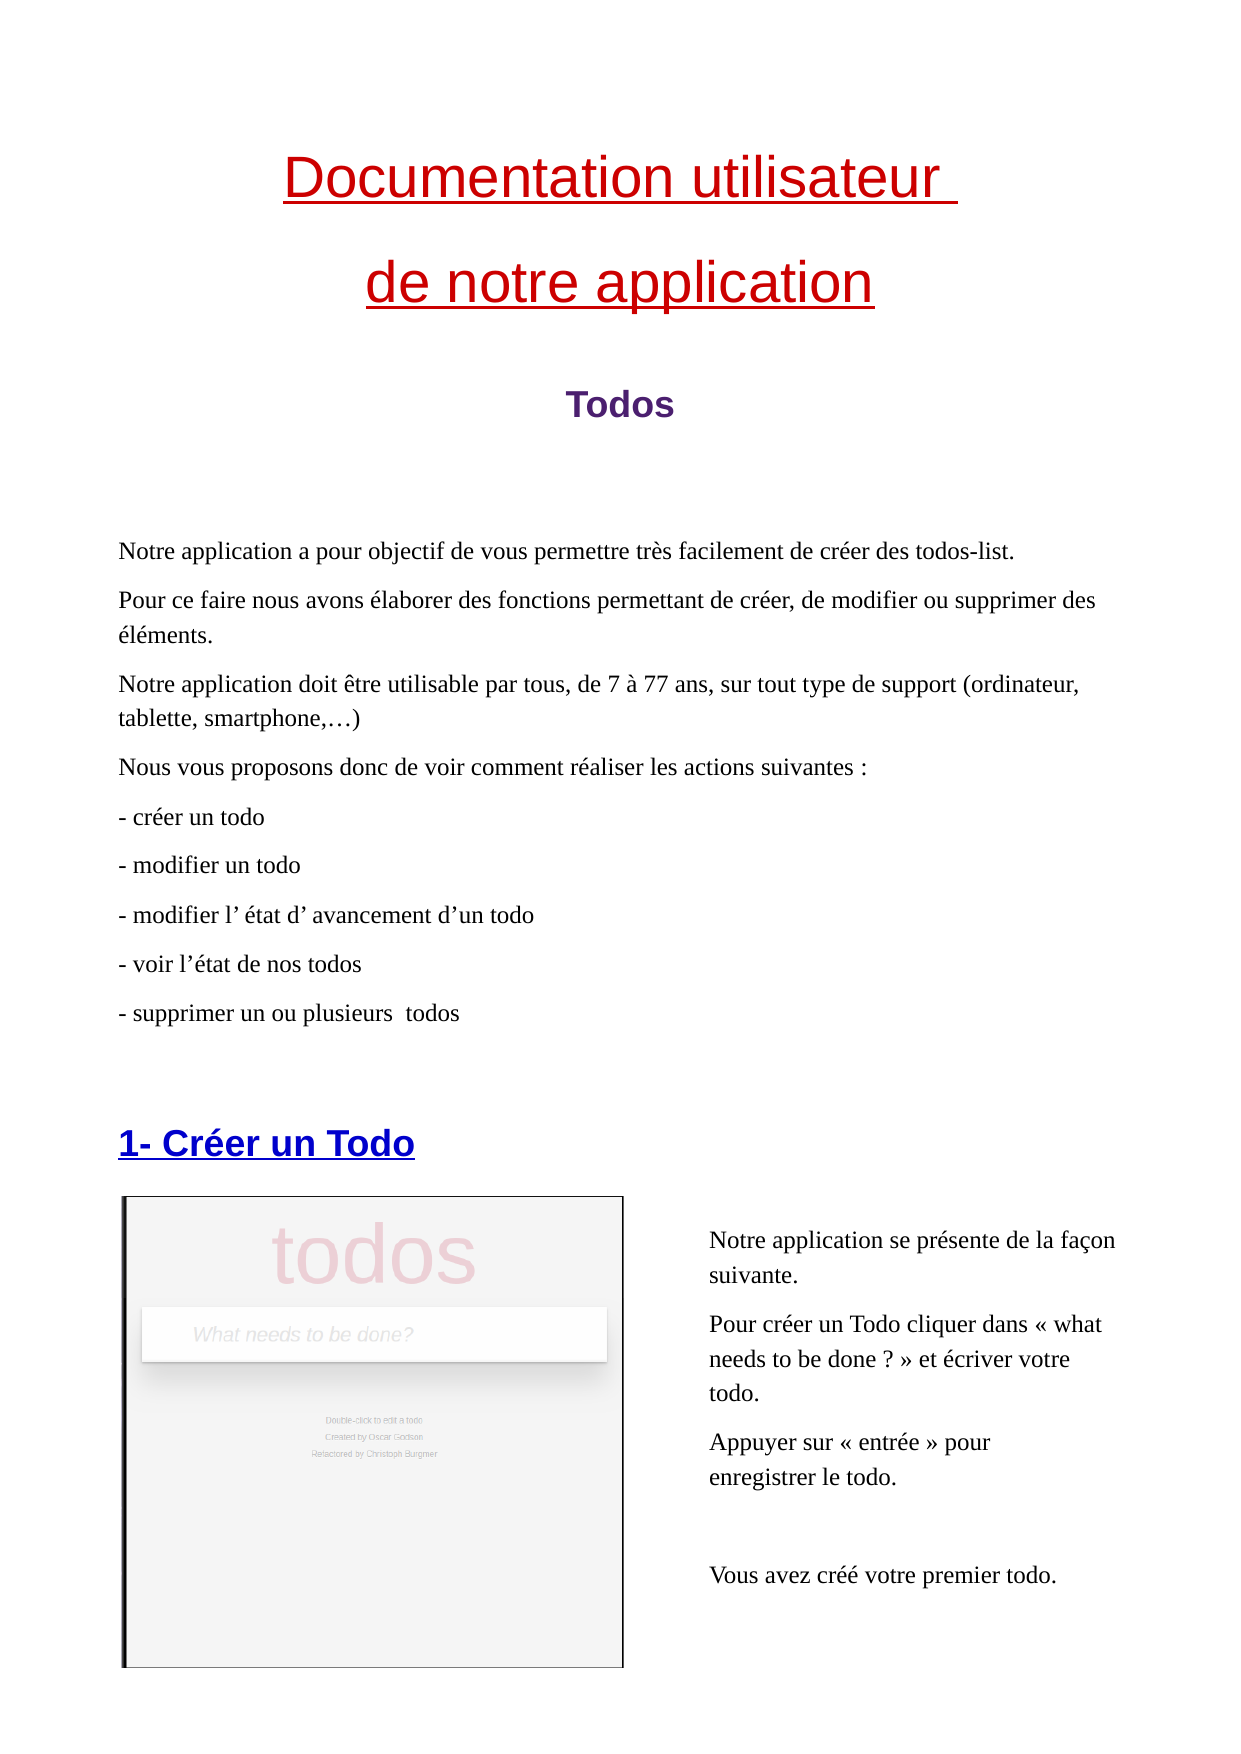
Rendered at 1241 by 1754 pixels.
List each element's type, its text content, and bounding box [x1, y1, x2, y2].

text - supprimer un ou plusieurs todos [118, 998, 1122, 1027]
text - créer un todo [118, 802, 1122, 830]
text Notre application a pour objectif de vous permettre très facilement de créer des todos-list. [118, 536, 1122, 565]
text Pour ce faire nous avons élaborer des fonctions permettant de créer, de modifier ou supprimer des éléments. [118, 585, 1122, 649]
text Appuyer sur « entrée » pour enregistrer le todo. [624, 1427, 1122, 1490]
subtitle Todos [118, 383, 1122, 426]
text - modifier l’ état d’ avancement d’un todo [118, 900, 1122, 928]
title Documentation utilisateur [118, 143, 1122, 210]
subtitle 1- Créer un Todo [118, 1121, 1122, 1164]
text Pour créer un Todo cliquer dans « what needs to be done ? » et écriver votre todo. [624, 1309, 1122, 1407]
text - modifier un todo [118, 851, 1122, 879]
text Notre application se présente de la façon suivante. [624, 1226, 1122, 1289]
text Nous vous proposons donc de voir comment réaliser les actions suivantes : [118, 752, 1122, 781]
text Notre application doit être utilisable par tous, de 7 à 77 ans, sur tout type de support (ordinateur, tablette, smartphone,…) [118, 669, 1122, 732]
picture [121, 1196, 624, 1668]
title de notre application [118, 248, 1122, 315]
text - voir l’état de nos todos [118, 949, 1122, 977]
text Vous avez créé votre premier todo. [624, 1560, 1122, 1588]
